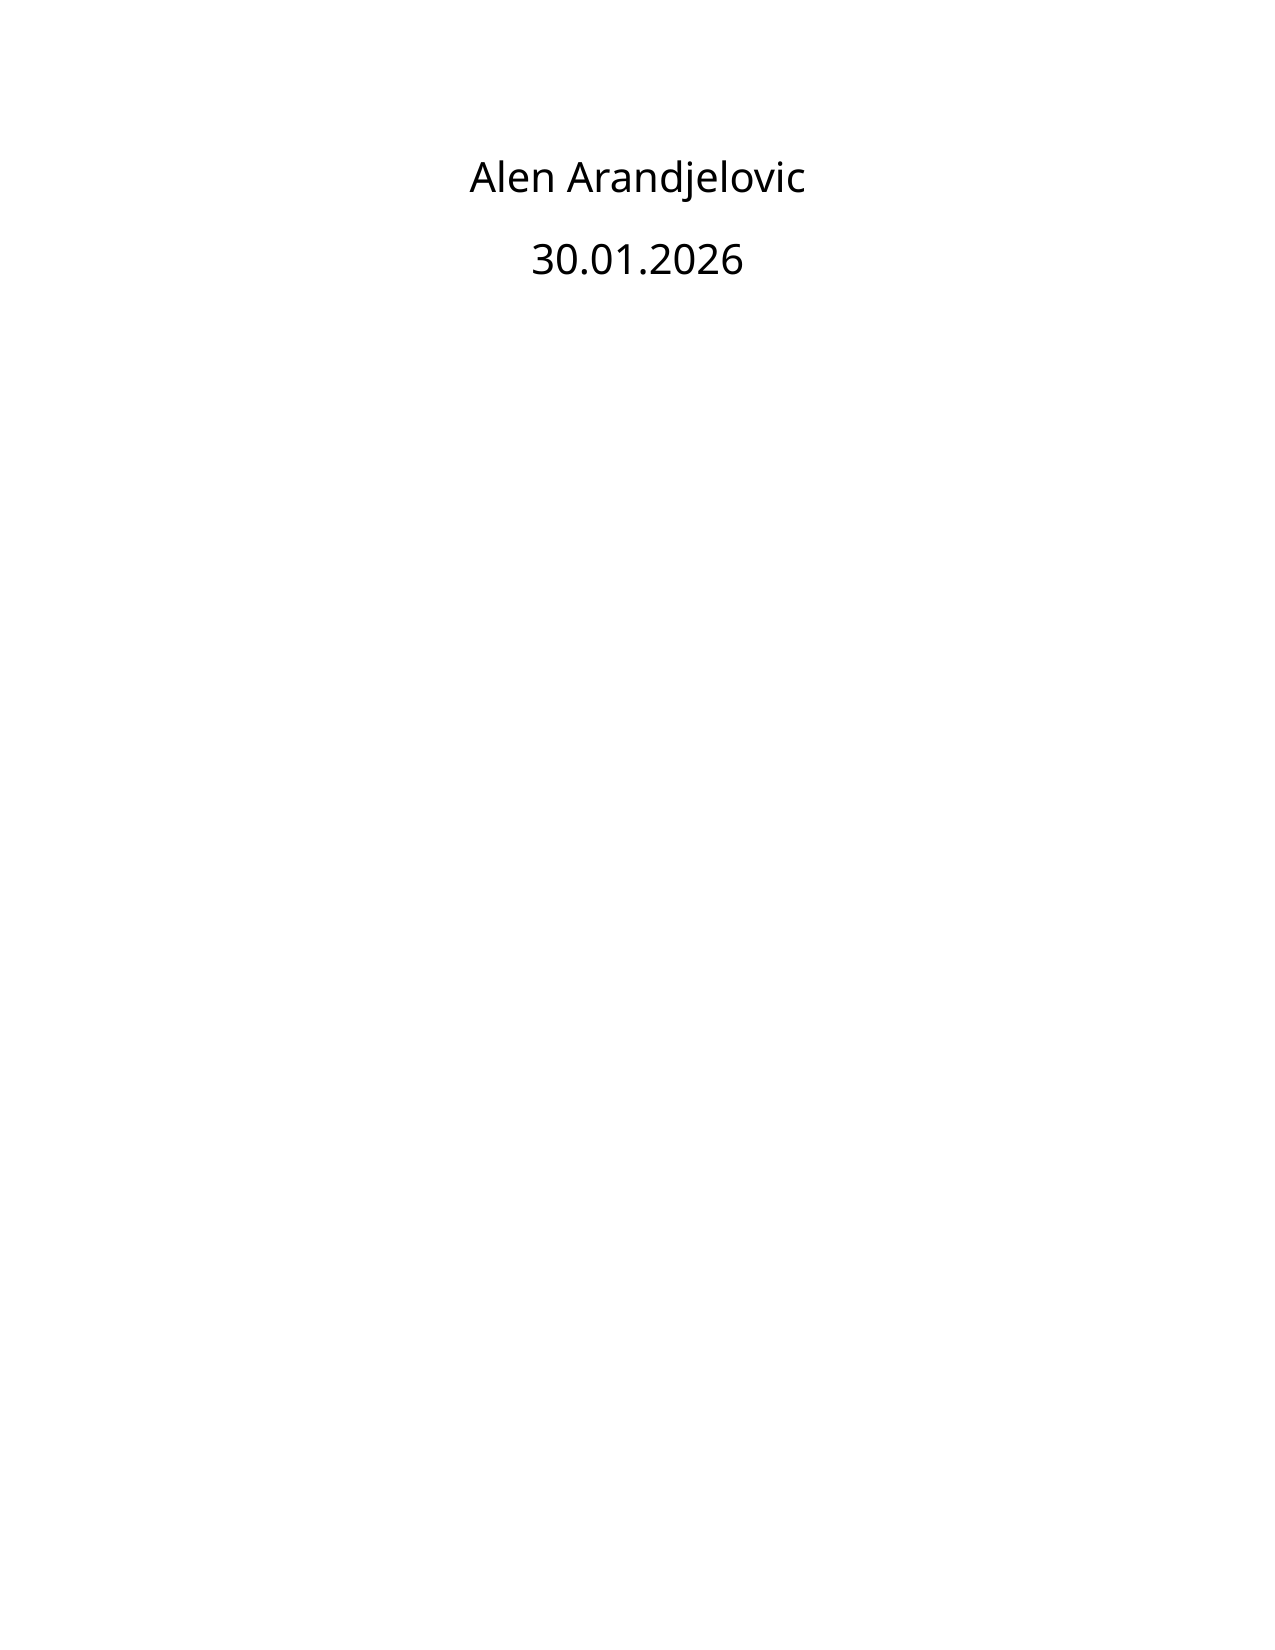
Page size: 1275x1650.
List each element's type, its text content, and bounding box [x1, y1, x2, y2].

text 30.01.2026 [148, 229, 1127, 286]
text Alen Arandjelovic [148, 148, 1127, 204]
